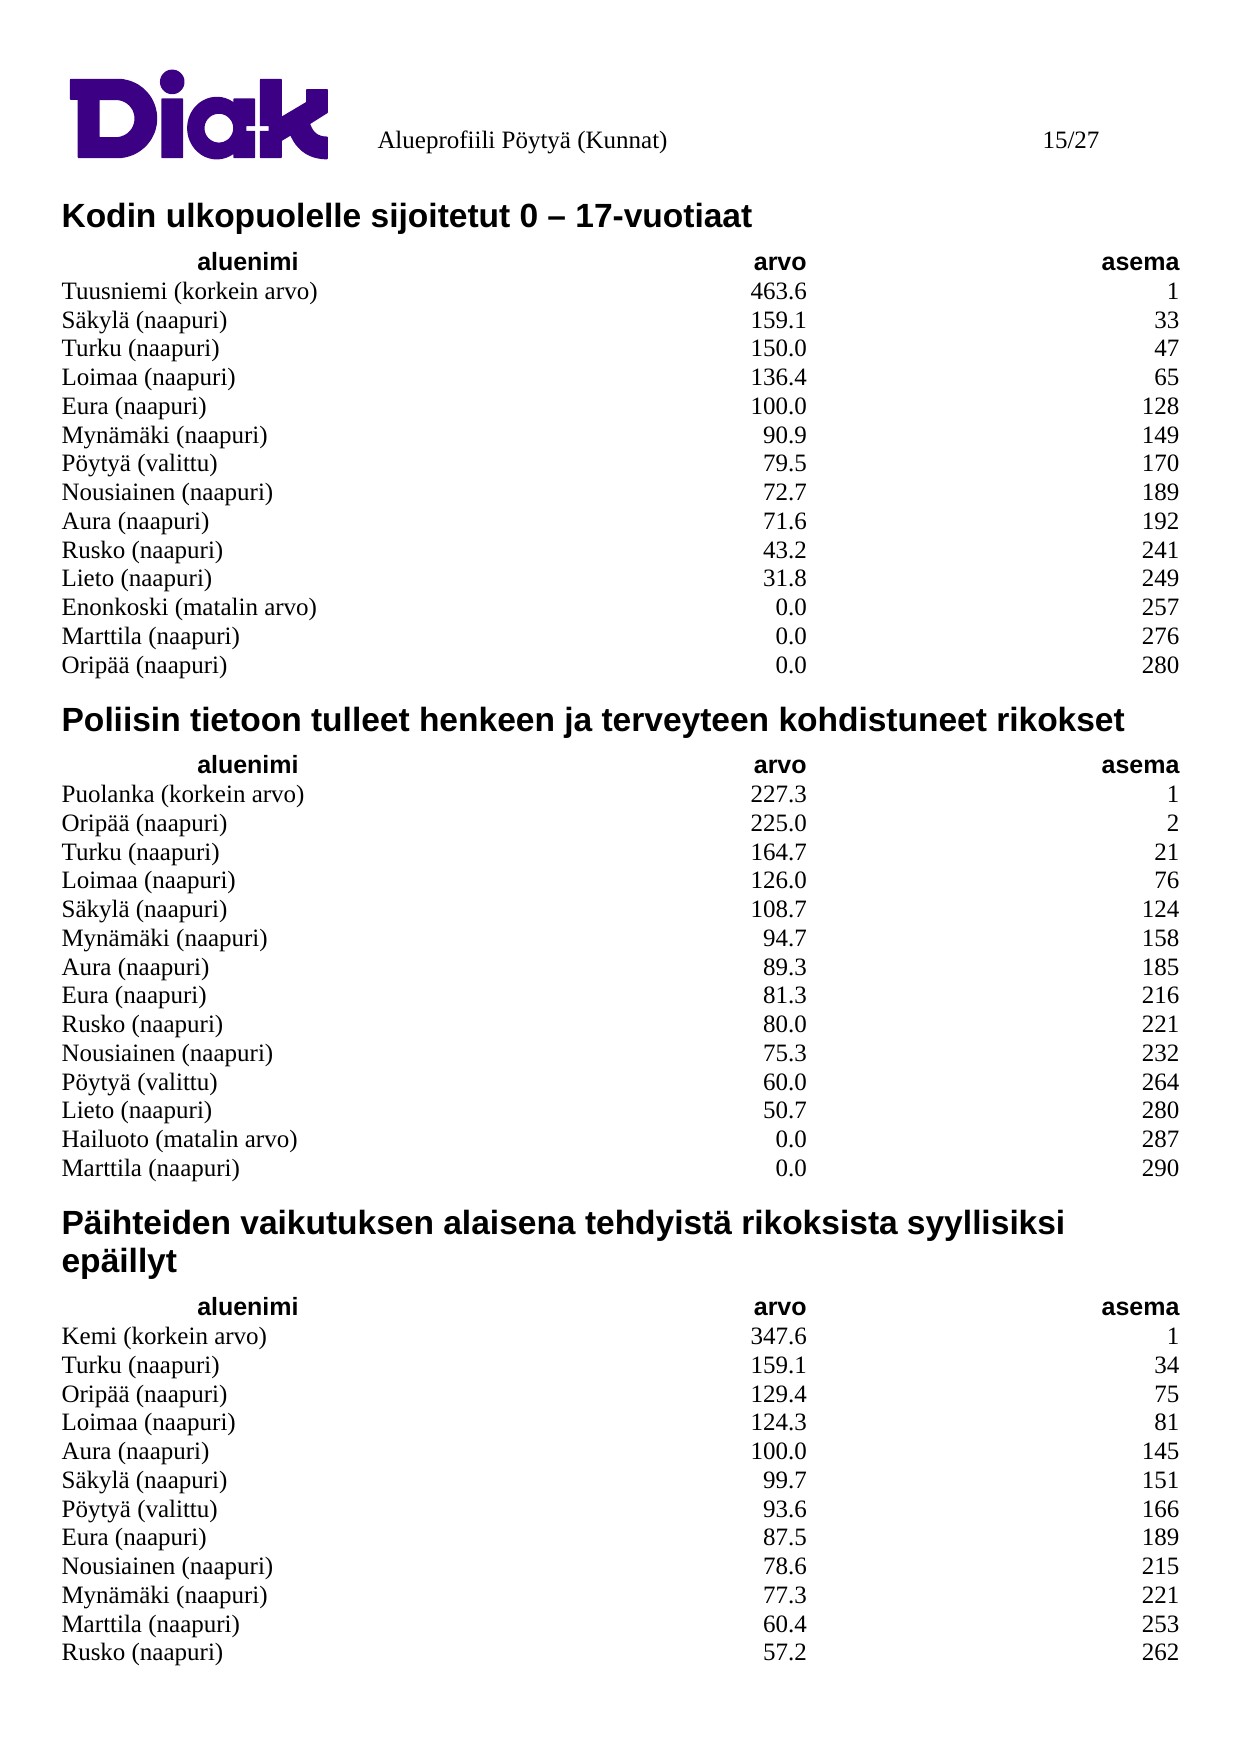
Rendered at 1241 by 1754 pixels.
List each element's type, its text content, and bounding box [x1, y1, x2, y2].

table_cell Pöytyä (valittu) [61, 1494, 434, 1522]
table_cell Turku (naapuri) [61, 837, 434, 866]
table_cell Säkylä (naapuri) [61, 305, 434, 333]
table_cell 128 [806, 391, 1179, 420]
table_header asema [806, 1293, 1179, 1321]
table_cell 100.0 [434, 1436, 806, 1465]
table_header asema [806, 247, 1179, 276]
table_cell 221 [806, 1580, 1179, 1609]
table_cell Säkylä (naapuri) [61, 894, 434, 923]
table_cell 57.2 [434, 1638, 806, 1666]
table_cell 79.5 [434, 449, 806, 477]
table_cell Aura (naapuri) [61, 1436, 434, 1465]
table_cell 81.3 [434, 981, 806, 1009]
table_cell 2 [806, 808, 1179, 837]
table_cell Nousiainen (naapuri) [61, 477, 434, 506]
table_cell 253 [806, 1609, 1179, 1637]
table_cell 99.7 [434, 1465, 806, 1494]
table_cell 257 [806, 592, 1179, 621]
table_cell Rusko (naapuri) [61, 1638, 434, 1666]
table_cell Nousiainen (naapuri) [61, 1551, 434, 1580]
table_cell 65 [806, 362, 1179, 391]
table_cell 287 [806, 1124, 1179, 1153]
table_cell 31.8 [434, 564, 806, 592]
table_cell 215 [806, 1551, 1179, 1580]
table_header aluenimi [61, 247, 434, 276]
table_cell 216 [806, 981, 1179, 1009]
table_cell 347.6 [434, 1321, 806, 1350]
table_cell Oripää (naapuri) [61, 808, 434, 837]
table_cell Mynämäki (naapuri) [61, 420, 434, 448]
table_cell 108.7 [434, 894, 806, 923]
table_cell 78.6 [434, 1551, 806, 1580]
table_cell 0.0 [434, 1124, 806, 1153]
table_cell Oripää (naapuri) [61, 650, 434, 678]
table_cell Rusko (naapuri) [61, 535, 434, 563]
table_header aluenimi [61, 1293, 434, 1321]
table_cell Tuusniemi (korkein arvo) [61, 276, 434, 305]
table_cell 227.3 [434, 779, 806, 808]
table_cell Pöytyä (valittu) [61, 1067, 434, 1096]
table_cell 1 [806, 276, 1179, 305]
table_cell 262 [806, 1638, 1179, 1666]
table_cell 124 [806, 894, 1179, 923]
table_cell Lieto (naapuri) [61, 564, 434, 592]
table_cell 225.0 [434, 808, 806, 837]
table_cell 80.0 [434, 1009, 806, 1038]
table_cell 81 [806, 1408, 1179, 1436]
table_cell 264 [806, 1067, 1179, 1096]
table_cell Eura (naapuri) [61, 1523, 434, 1551]
table_cell 189 [806, 1523, 1179, 1551]
table_cell Kemi (korkein arvo) [61, 1321, 434, 1350]
table_cell 60.0 [434, 1067, 806, 1096]
table_cell 149 [806, 420, 1179, 448]
table_cell 145 [806, 1436, 1179, 1465]
table_cell 189 [806, 477, 1179, 506]
table_cell 0.0 [434, 650, 806, 678]
table_cell 94.7 [434, 923, 806, 952]
table_cell 75.3 [434, 1038, 806, 1067]
table_cell 0.0 [434, 592, 806, 621]
table_cell 151 [806, 1465, 1179, 1494]
table_cell 280 [806, 1096, 1179, 1124]
table_cell 21 [806, 837, 1179, 866]
table_cell 126.0 [434, 866, 806, 894]
table_header arvo [434, 1293, 806, 1321]
table_cell 158 [806, 923, 1179, 952]
table_cell Enonkoski (matalin arvo) [61, 592, 434, 621]
table_cell Turku (naapuri) [61, 334, 434, 362]
table_cell 136.4 [434, 362, 806, 391]
table_header aluenimi [61, 751, 434, 779]
table_cell 100.0 [434, 391, 806, 420]
table_cell 241 [806, 535, 1179, 563]
table_cell 129.4 [434, 1379, 806, 1407]
table_cell 90.9 [434, 420, 806, 448]
table_cell 150.0 [434, 334, 806, 362]
table_cell Oripää (naapuri) [61, 1379, 434, 1407]
table_cell 159.1 [434, 1350, 806, 1379]
table_cell 164.7 [434, 837, 806, 866]
table_cell 463.6 [434, 276, 806, 305]
table_cell Pöytyä (valittu) [61, 449, 434, 477]
table_cell Rusko (naapuri) [61, 1009, 434, 1038]
table_cell 77.3 [434, 1580, 806, 1609]
table_cell 87.5 [434, 1523, 806, 1551]
table_cell Aura (naapuri) [61, 952, 434, 981]
table_cell 276 [806, 621, 1179, 650]
subtitle Poliisin tietoon tulleet henkeen ja terveyteen kohdistuneet rikokset [61, 699, 1179, 738]
table_cell 33 [806, 305, 1179, 333]
table_cell 124.3 [434, 1408, 806, 1436]
table_cell 159.1 [434, 305, 806, 333]
table_cell 47 [806, 334, 1179, 362]
table_cell Loimaa (naapuri) [61, 362, 434, 391]
table_cell 89.3 [434, 952, 806, 981]
subtitle Päihteiden vaikutuksen alaisena tehdyistä rikoksista syyllisiksi epäillyt [61, 1203, 1179, 1280]
table_cell 43.2 [434, 535, 806, 563]
table_cell 166 [806, 1494, 1179, 1522]
table_cell Hailuoto (matalin arvo) [61, 1124, 434, 1153]
table_header asema [806, 751, 1179, 779]
subtitle Kodin ulkopuolelle sijoitetut 0 – 17-vuotiaat [61, 196, 1179, 235]
table_cell Marttila (naapuri) [61, 1609, 434, 1637]
table_cell Eura (naapuri) [61, 391, 434, 420]
table_cell Eura (naapuri) [61, 981, 434, 1009]
table_cell 280 [806, 650, 1179, 678]
table_cell Aura (naapuri) [61, 506, 434, 535]
table_cell 0.0 [434, 1153, 806, 1182]
table_cell 71.6 [434, 506, 806, 535]
table_cell 290 [806, 1153, 1179, 1182]
table_cell 0.0 [434, 621, 806, 650]
table_cell 34 [806, 1350, 1179, 1379]
table_cell 76 [806, 866, 1179, 894]
table_cell 60.4 [434, 1609, 806, 1637]
table_header arvo [434, 247, 806, 276]
table_cell 192 [806, 506, 1179, 535]
table_cell Nousiainen (naapuri) [61, 1038, 434, 1067]
table_cell 50.7 [434, 1096, 806, 1124]
table_cell 170 [806, 449, 1179, 477]
table_cell Lieto (naapuri) [61, 1096, 434, 1124]
table_cell Marttila (naapuri) [61, 621, 434, 650]
table_cell Puolanka (korkein arvo) [61, 779, 434, 808]
table_cell 72.7 [434, 477, 806, 506]
table_cell 1 [806, 779, 1179, 808]
table_cell 75 [806, 1379, 1179, 1407]
table_cell 249 [806, 564, 1179, 592]
table_cell 232 [806, 1038, 1179, 1067]
table_cell 221 [806, 1009, 1179, 1038]
table_cell 93.6 [434, 1494, 806, 1522]
table_cell Säkylä (naapuri) [61, 1465, 434, 1494]
table_cell 185 [806, 952, 1179, 981]
table_cell Mynämäki (naapuri) [61, 923, 434, 952]
table_cell Turku (naapuri) [61, 1350, 434, 1379]
table_header arvo [434, 751, 806, 779]
table_cell Marttila (naapuri) [61, 1153, 434, 1182]
table_cell Loimaa (naapuri) [61, 866, 434, 894]
table_cell 1 [806, 1321, 1179, 1350]
table_cell Mynämäki (naapuri) [61, 1580, 434, 1609]
table_cell Loimaa (naapuri) [61, 1408, 434, 1436]
